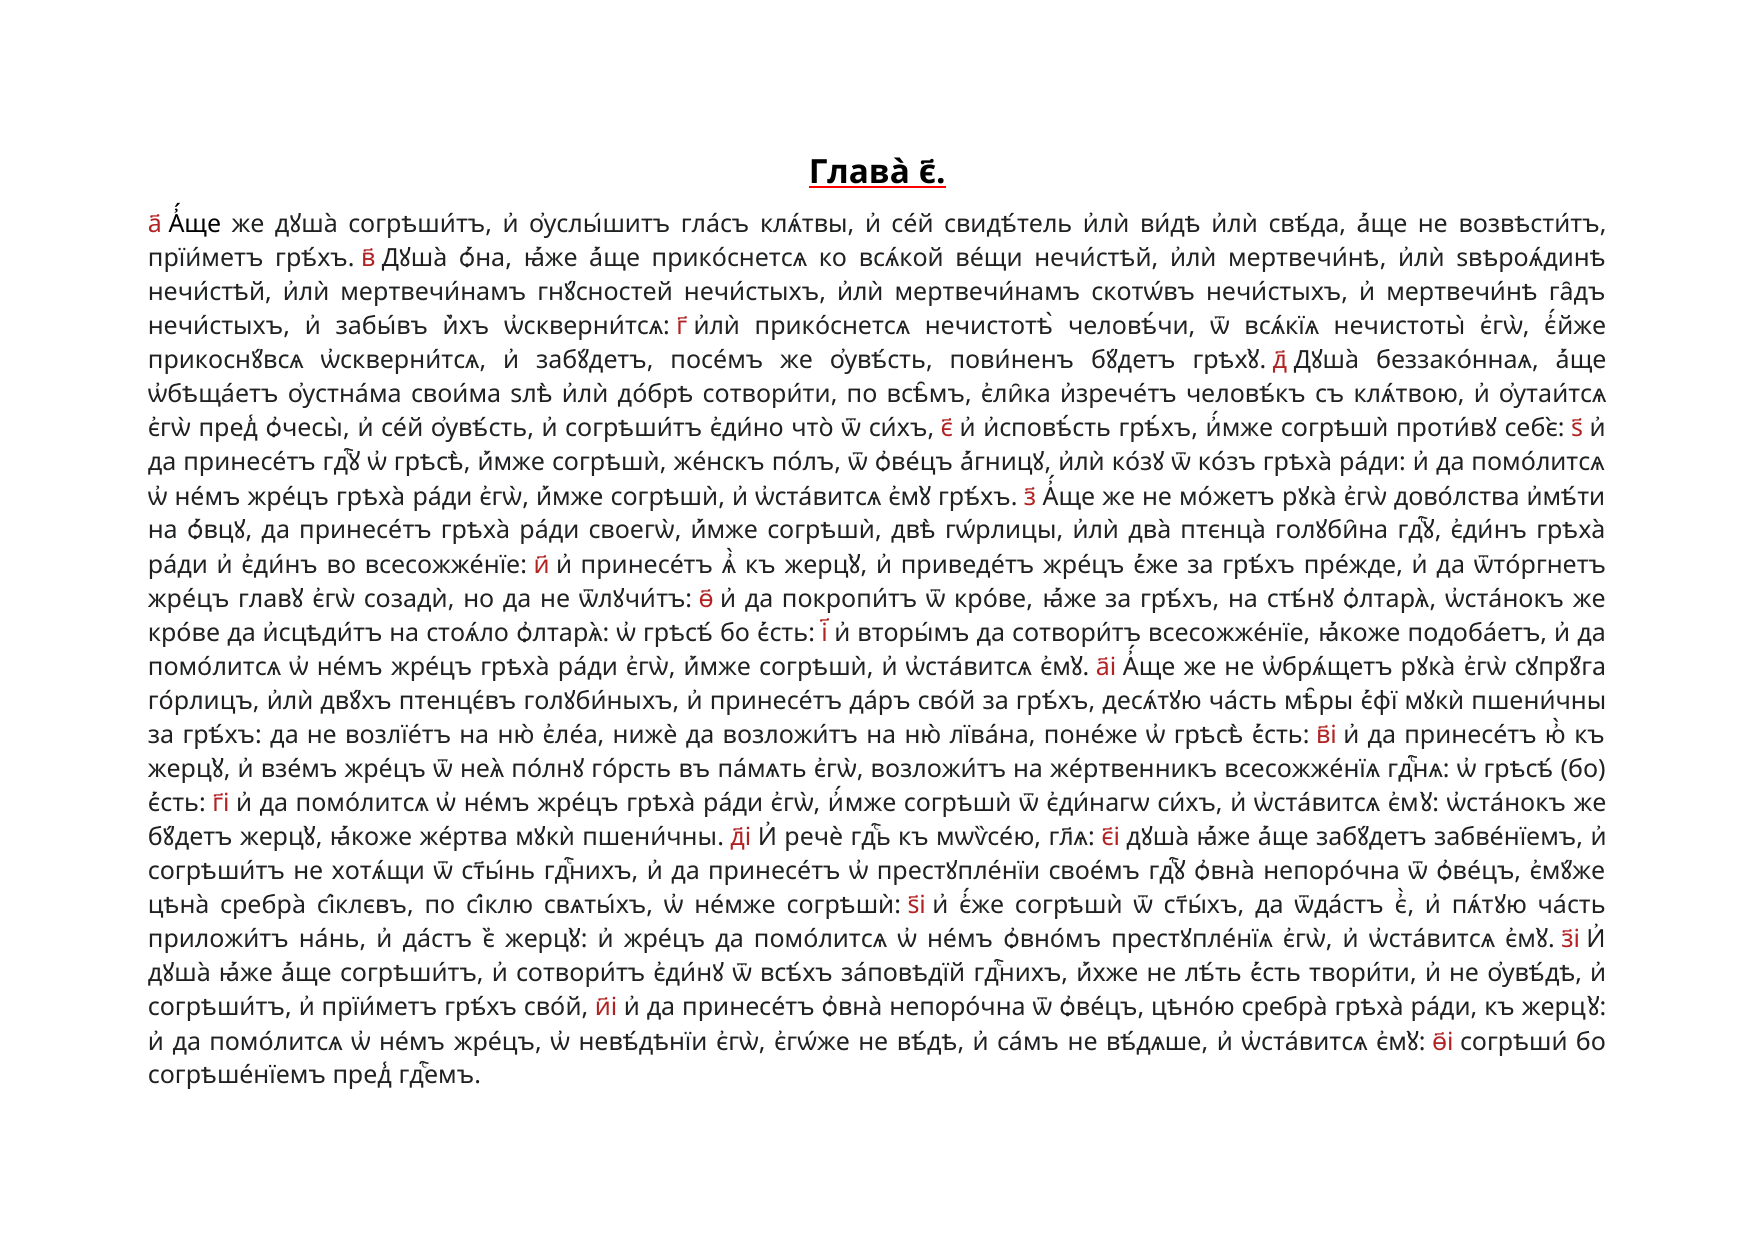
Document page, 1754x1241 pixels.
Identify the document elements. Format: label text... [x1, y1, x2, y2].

text а҃ А҆́ще же дꙋша̀ согрѣши́тъ, и҆ ѹ҆слы́шитъ гла́съ клѧ́твы, и҆ се́й свидѣ́тель и҆лѝ ви́дѣ и҆лѝ свѣ́да, а҆́ще не возвѣсти́тъ, прїи́метъ грѣ́хъ. в҃ Дꙋша̀ ѻ҆́на, ꙗ҆́же а҆́ще прико́снетсѧ ко всѧ́кой ве́щи нечи́стѣй, и҆лѝ мертвечи́нѣ, и҆лѝ ѕвѣроѧ́динѣ нечи́стѣй, и҆лѝ мертвечи́намъ гнꙋ́сностей нечи́стыхъ, и҆лѝ мертвечи́намъ скотѡ́въ нечи́стыхъ, и҆ мертвечи́нѣ га̑дъ нечи́стыхъ, и҆ забы́въ и҆̀хъ ѡ҆скверни́тсѧ: г҃ и҆лѝ прико́снетсѧ нечистотѣ̀ человѣ́чи, ѿ всѧ́кїѧ нечистоты̀ є҆гѡ̀, є҆́йже прикоснꙋ́всѧ ѡ҆скверни́тсѧ, и҆ забꙋ́детъ, посе́мъ же ѹ҆вѣ́сть, пови́ненъ бꙋ́детъ грѣхꙋ̀. д҃ Дꙋша̀ беззако́ннаѧ, а҆́ще ѡ҆бѣща́етъ ѹ҆стна́ма свои́ма ѕлѣ̀ и҆лѝ до́брѣ сотвори́ти, по всѣ̑мъ, є҆ли̑ка и҆зрече́тъ человѣ́къ съ клѧ́твою, и҆ ѹ҆таи́тсѧ є҆гѡ̀ пред̾ ѻ҆чесы̀, и҆ се́й ѹ҆вѣ́сть, и҆ согрѣши́тъ є҆ди́но что̀ ѿ си́хъ, є҃ и҆ и҆сповѣ́сть грѣ́хъ, и҆́мже согрѣшѝ проти́вꙋ себє̀: ѕ҃ и҆ да принесе́тъ гдⷭ҇ꙋ ѡ҆ грѣсѣ̀, и҆́мже согрѣшѝ, же́нскъ по́лъ, ѿ ѻ҆ве́цъ а҆́гницꙋ, и҆лѝ ко́зꙋ ѿ ко́зъ грѣха̀ ра́ди: и҆ да помо́литсѧ ѡ҆ не́мъ жре́цъ грѣха̀ ра́ди є҆гѡ̀, и҆́мже согрѣшѝ, и҆ ѡ҆ста́витсѧ є҆мꙋ̀ грѣ́хъ. з҃ А҆́ще же не мо́жетъ рꙋка̀ є҆гѡ̀ дово́лства и҆мѣ́ти на ѻ҆́вцꙋ, да принесе́тъ грѣха̀ ра́ди своегѡ̀, и҆́мже согрѣшѝ, двѣ̀ гѡ́рлицы, и҆лѝ два̀ птєнца̀ голꙋби̑на гдⷭ҇ꙋ, є҆ди́нъ грѣха̀ ра́ди и҆ є҆ди́нъ во всесожже́нїе: и҃ и҆ принесе́тъ ѧ҆̀ къ жерцꙋ̀, и҆ приведе́тъ жре́цъ є҆́же за грѣ́хъ пре́жде, и҆ да ѿто́ргнетъ жре́цъ главꙋ̀ є҆гѡ̀ созадѝ, но да не ѿлꙋчи́тъ: ѳ҃ и҆ да покропи́тъ ѿ кро́ве, ꙗ҆́же за грѣ́хъ, на стѣ́нꙋ ѻ҆лтарѧ̀, ѡ҆ста́нокъ же кро́ве да и҆сцѣди́тъ на стоѧ́ло ѻ҆лтарѧ̀: ѡ҆ грѣсѣ́ бо є҆́сть: і҃ и҆ вторы́мъ да сотвори́тъ всесожже́нїе, ꙗ҆́коже подоба́етъ, и҆ да помо́литсѧ ѡ҆ не́мъ жре́цъ грѣха̀ ра́ди є҆гѡ̀, и҆́мже согрѣшѝ, и҆ ѡ҆ста́витсѧ є҆мꙋ̀. а҃і А҆́ще же не ѡ҆брѧ́щетъ рꙋка̀ є҆гѡ̀ сꙋпрꙋ́га го́рлицъ, и҆лѝ двꙋ́хъ птенцє́въ голꙋби́ныхъ, и҆ принесе́тъ да́ръ сво́й за грѣ́хъ, десѧ́тꙋю ча́сть мѣ̑ры є҆́фї мꙋкѝ пшени́чны за грѣ́хъ: да не возлїе́тъ на ню̀ є҆ле́а, нижѐ да возложи́тъ на ню̀ лїва́на, поне́же ѡ҆ грѣсѣ̀ є҆́сть: в҃і и҆ да принесе́тъ ю҆̀ къ жерцꙋ̀, и҆ взе́мъ жре́цъ ѿ неѧ̀ по́лнꙋ го́рсть въ па́мѧть є҆гѡ̀, возложи́тъ на же́ртвенникъ всесожже́нїѧ гдⷭ҇нѧ: ѡ҆ грѣсѣ́ (бо) є҆́сть: г҃і и҆ да помо́литсѧ ѡ҆ не́мъ жре́цъ грѣха̀ ра́ди є҆гѡ̀, и҆́мже согрѣшѝ ѿ є҆ди́нагѡ си́хъ, и҆ ѡ҆ста́витсѧ є҆мꙋ̀: ѡ҆ста́нокъ же бꙋ́детъ жерцꙋ̀, ꙗ҆́коже же́ртва мꙋкѝ пшени́чны. д҃і И҆ речѐ гдⷭ҇ь къ мѡѷсе́ю, гл҃ѧ: є҃і дꙋша̀ ꙗ҆́же а҆́ще забꙋ́детъ забве́нїемъ, и҆ согрѣши́тъ не хотѧ́щи ѿ ст҃ы́нь гдⷭ҇нихъ, и҆ да принесе́тъ ѡ҆ престꙋпле́нїи свое́мъ гдⷭ҇ꙋ ѻ҆вна̀ непоро́чна ѿ ѻ҆ве́цъ, є҆мꙋ́же цѣна̀ сребра̀ сі́клєвъ, по сі́клю свѧты́хъ, ѡ҆ не́мже согрѣшѝ: ѕ҃і и҆ є҆́же согрѣшѝ ѿ ст҃ы́хъ, да ѿда́стъ є҆̀, и҆ пѧ́тꙋю ча́сть приложи́тъ на́нь, и҆ да́стъ є҆̀ жерцꙋ̀: и҆ жре́цъ да помо́литсѧ ѡ҆ не́мъ ѻ҆вно́мъ престꙋпле́нїѧ є҆гѡ̀, и҆ ѡ҆ста́витсѧ є҆мꙋ̀. з҃і И҆ дꙋша̀ ꙗ҆́же а҆́ще согрѣши́тъ, и҆ сотвори́тъ є҆ди́нꙋ ѿ всѣ́хъ за́повѣдїй гдⷭ҇нихъ, и҆́хже не лѣ́ть є҆́сть твори́ти, и҆ не ѹ҆вѣ́дѣ, и҆ согрѣши́тъ, и҆ прїи́метъ грѣ́хъ сво́й, и҃і и҆ да принесе́тъ ѻ҆вна̀ непоро́чна ѿ ѻ҆ве́цъ, цѣно́ю сребра̀ грѣха̀ ра́ди, къ жерцꙋ̀: и҆ да помо́литсѧ ѡ҆ не́мъ жре́цъ, ѡ҆ невѣ́дѣнїи є҆гѡ̀, є҆гѡ́же не вѣ́дѣ, и҆ са́мъ не вѣ́дѧше, и҆ ѡ҆ста́витсѧ є҆мꙋ̀: ѳ҃і согрѣши́ бо согрѣше́нїемъ пред̾ гдⷭ҇емъ. [148, 206, 1606, 1091]
text Глава̀ є҃. [148, 148, 1606, 193]
